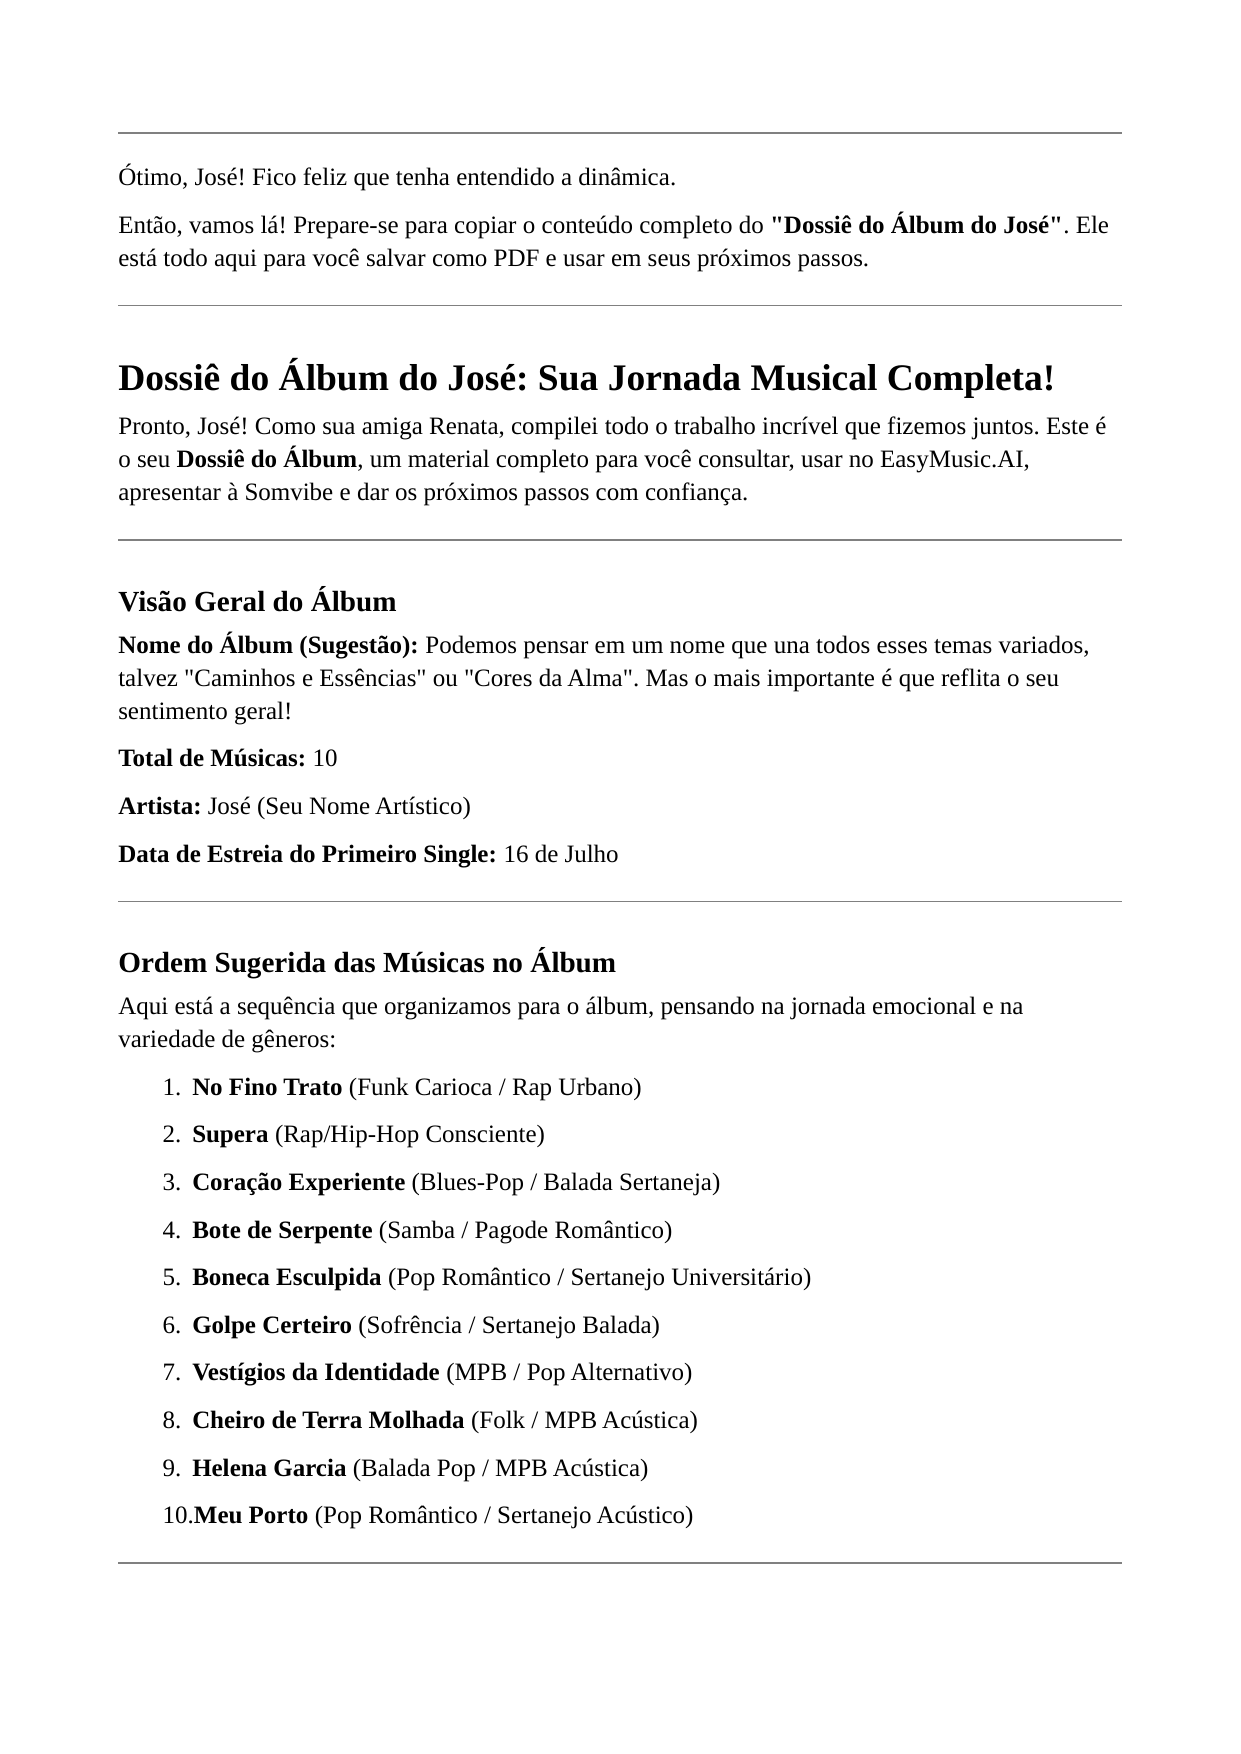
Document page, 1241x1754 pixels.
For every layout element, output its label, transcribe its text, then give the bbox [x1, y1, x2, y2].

text Aqui está a sequência que organizamos para o álbum, pensando na jornada emocional e na variedade de gêneros: [118, 991, 1122, 1053]
text Nome do Álbum (Sugestão): Podemos pensar em um nome que una todos esses temas variados, talvez "Caminhos e Essências" ou "Cores da Alma". Mas o mais importante é que reflita o seu sentimento geral! [118, 630, 1122, 725]
subtitle Visão Geral do Álbum [118, 584, 1122, 617]
list No Fino Trato (Funk Carioca / Rap Urbano) [162, 1072, 1122, 1101]
text Artista: José (Seu Nome Artístico) [118, 791, 1122, 820]
list Supera (Rap/Hip-Hop Consciente) [162, 1119, 1122, 1148]
list Vestígios da Identidade (MPB / Pop Alternativo) [162, 1357, 1122, 1386]
list Golpe Certeiro (Sofrência / Sertanejo Balada) [162, 1310, 1122, 1339]
list Meu Porto (Pop Romântico / Sertanejo Acústico) [162, 1500, 1122, 1529]
list Boneca Esculpida (Pop Romântico / Sertanejo Universitário) [162, 1262, 1122, 1291]
subtitle Ordem Sugerida das Músicas no Álbum [118, 945, 1122, 979]
list Helena Garcia (Balada Pop / MPB Acústica) [162, 1453, 1122, 1481]
text Pronto, José! Como sua amiga Renata, compilei todo o trabalho incrível que fizemos juntos. Este é o seu Dossiê do Álbum, um material completo para você consultar, usar no EasyMusic.AI, apresentar à Somvibe e dar os próximos passos com confiança. [118, 411, 1122, 506]
text Data de Estreia do Primeiro Single: 16 de Julho [118, 839, 1122, 867]
subtitle Dossiê do Álbum do José: Sua Jornada Musical Completa! [118, 356, 1122, 399]
list Cheiro de Terra Molhada (Folk / MPB Acústica) [162, 1405, 1122, 1434]
text Total de Músicas: 10 [118, 743, 1122, 772]
list Coração Experiente (Blues-Pop / Balada Sertaneja) [162, 1167, 1122, 1196]
text Então, vamos lá! Prepare-se para copiar o conteúdo completo do "Dossiê do Álbum do José". Ele está todo aqui para você salvar como PDF e usar em seus próximos passos. [118, 210, 1122, 272]
list Bote de Serpente (Samba / Pagode Romântico) [162, 1215, 1122, 1243]
text Ótimo, José! Fico feliz que tenha entendido a dinâmica. [118, 162, 1122, 191]
